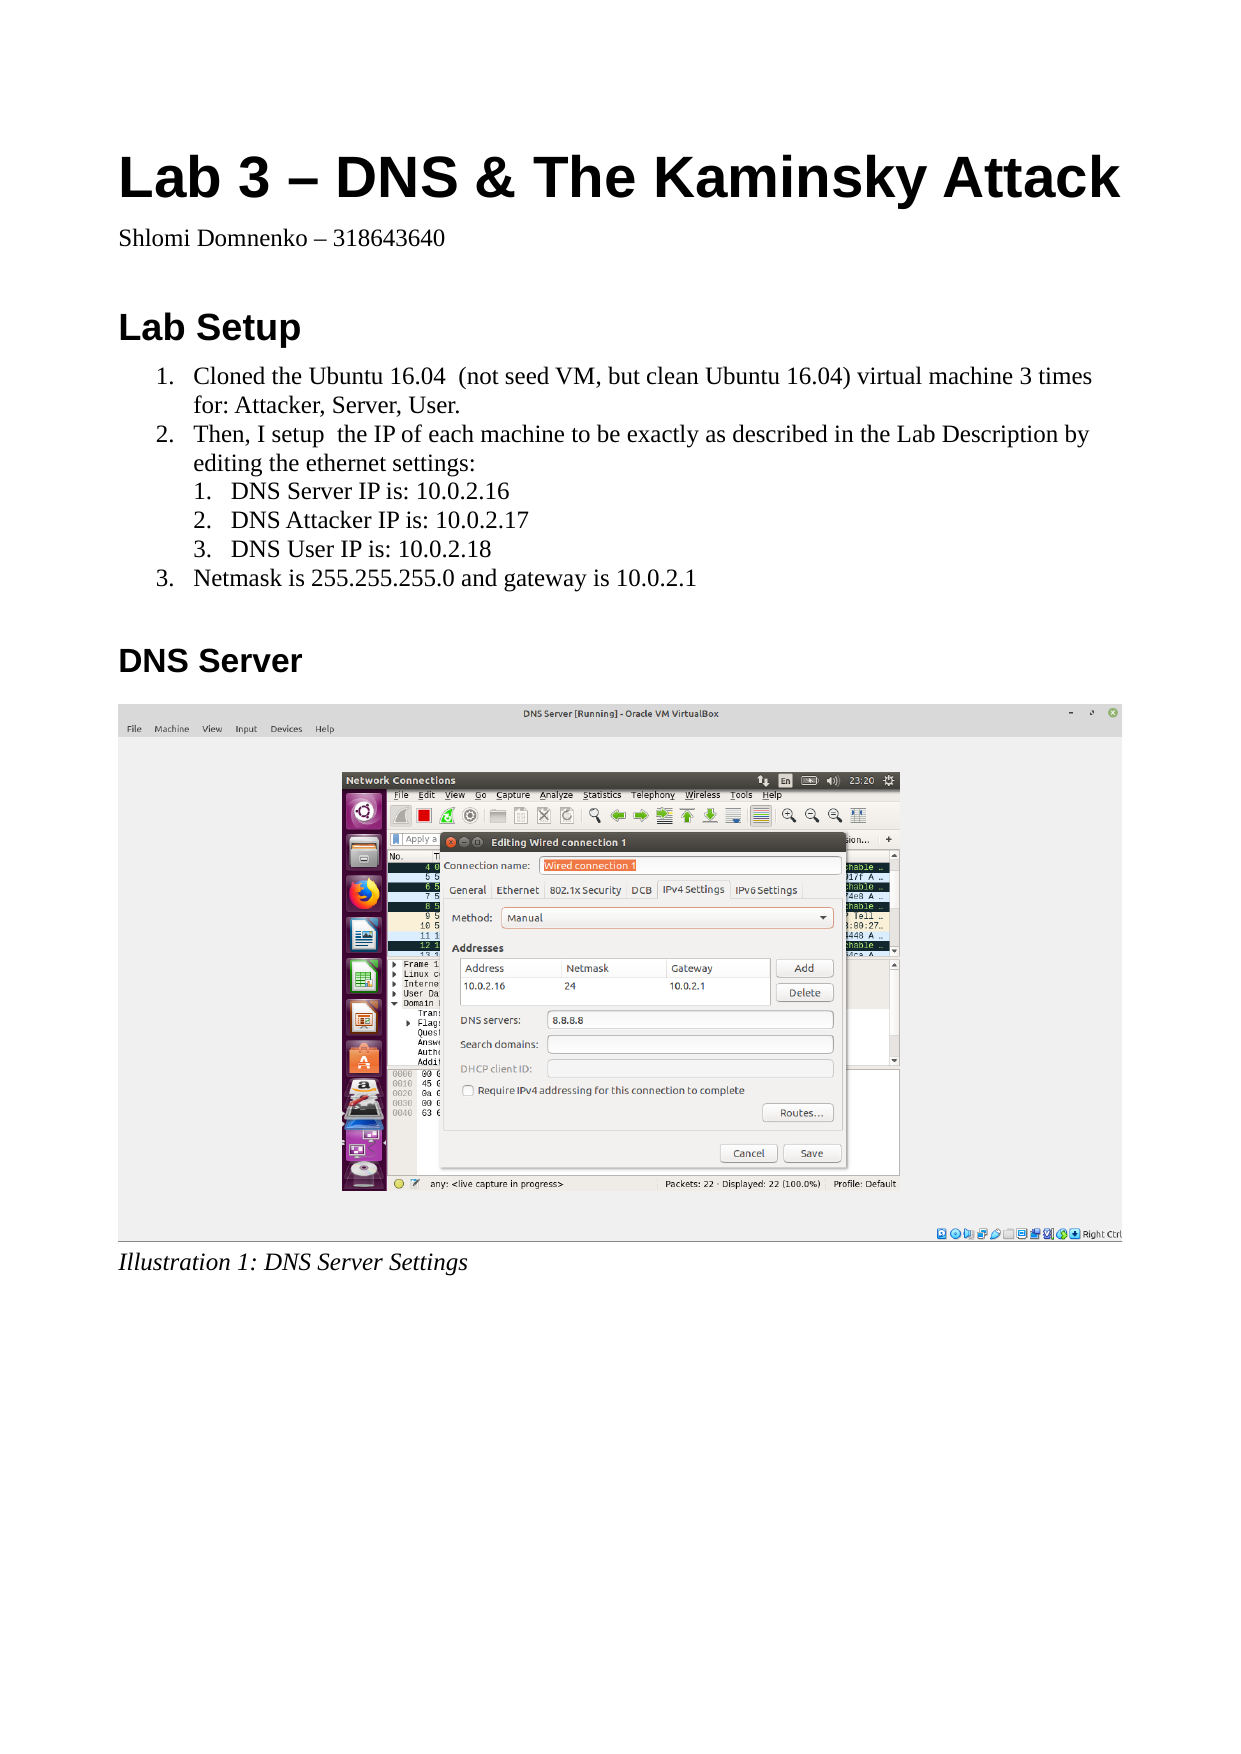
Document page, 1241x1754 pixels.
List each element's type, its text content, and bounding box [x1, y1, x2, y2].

list DNS Server IP is: 10.0.2.16 [193, 476, 1122, 505]
subtitle DNS Server [118, 641, 1122, 679]
text Illustration 1: DNS Server Settings [118, 1242, 1122, 1276]
picture [118, 704, 1123, 1242]
list Then, I setup the IP of each machine to be exactly as described in the Lab Description by editing the ethernet settings: [156, 419, 1122, 476]
text Shlomi Domnenko – 318643640 [118, 223, 1122, 251]
list Netmask is 255.255.255.0 and gateway is 10.0.2.1 [156, 563, 1122, 591]
subtitle Lab Setup [118, 305, 1122, 349]
list DNS Attacker IP is: 10.0.2.17 [193, 505, 1122, 534]
list DNS User IP is: 10.0.2.18 [193, 534, 1122, 563]
list Cloned the Ubuntu 16.04 (not seed VM, but clean Ubuntu 16.04) virtual machine 3 times for: Attacker, Server, User. [156, 361, 1122, 419]
title Lab 3 – DNS & The Kaminsky Attack [118, 143, 1122, 210]
